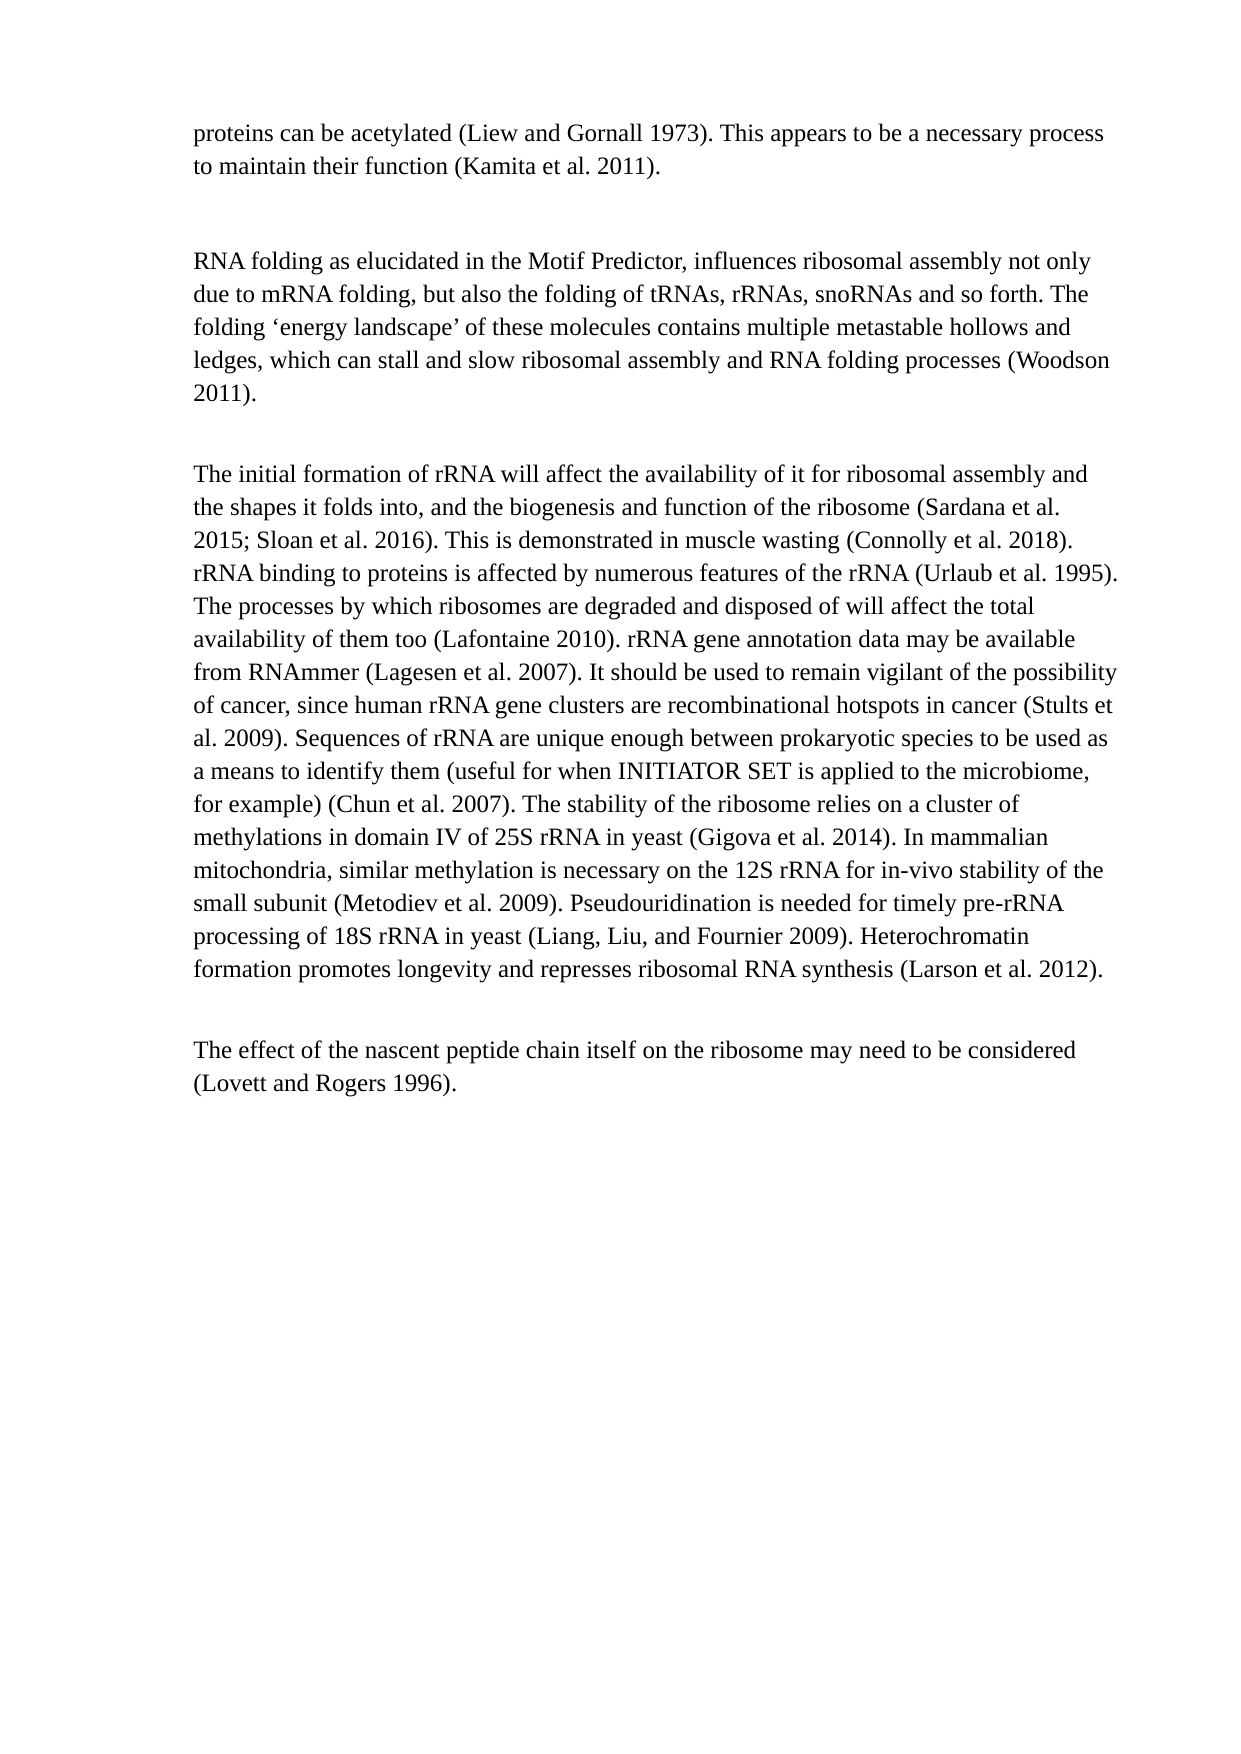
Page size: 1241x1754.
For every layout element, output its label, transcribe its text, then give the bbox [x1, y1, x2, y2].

text The initial formation of rRNA will affect the availability of it for ribosomal assembly and the shapes it folds into, and the biogenesis and function of the ribosome (Sardana et al. 2015; Sloan et al. 2016). This is demonstrated in muscle wasting (Connolly et al. 2018). rRNA binding to proteins is affected by numerous features of the rRNA (Urlaub et al. 1995). The processes by which ribosomes are degraded and disposed of will affect the total availability of them too (Lafontaine 2010). rRNA gene annotation data may be available from RNAmmer (Lagesen et al. 2007). It should be used to remain vigilant of the possibility of cancer, since human rRNA gene clusters are recombinational hotspots in cancer (Stults et al. 2009). Sequences of rRNA are unique enough between prokaryotic species to be used as a means to identify them (useful for when INITIATOR SET is applied to the microbiome, for example) (Chun et al. 2007). The stability of the ribosome relies on a cluster of methylations in domain IV of 25S rRNA in yeast (Gigova et al. 2014). In mammalian mitochondria, similar methylation is necessary on the 12S rRNA for in-vivo stability of the small subunit (Metodiev et al. 2009). Pseudouridination is needed for timely pre-rRNA processing of 18S rRNA in yeast (Liang, Liu, and Fournier 2009). Heterochromatin formation promotes longevity and represses ribosomal RNA synthesis (Larson et al. 2012). [193, 426, 1122, 983]
text The effect of the nascent peptide chain itself on the ribosome may need to be considered (Lovett and Rogers 1996). [193, 1002, 1122, 1097]
text proteins can be acetylated (Liew and Gornall 1973). This appears to be a necessary process to maintain their function (Kamita et al. 2011). [193, 118, 1122, 180]
text RNA folding as elucidated in the Motif Predictor, influences ribosomal assembly not only due to mRNA folding, but also the folding of tRNAs, rRNAs, snoRNAs and so forth. The folding ‘energy landscape’ of these molecules contains multiple metastable hollows and ledges, which can stall and slow ribosomal assembly and RNA folding processes (Woodson 2011). [193, 246, 1122, 407]
